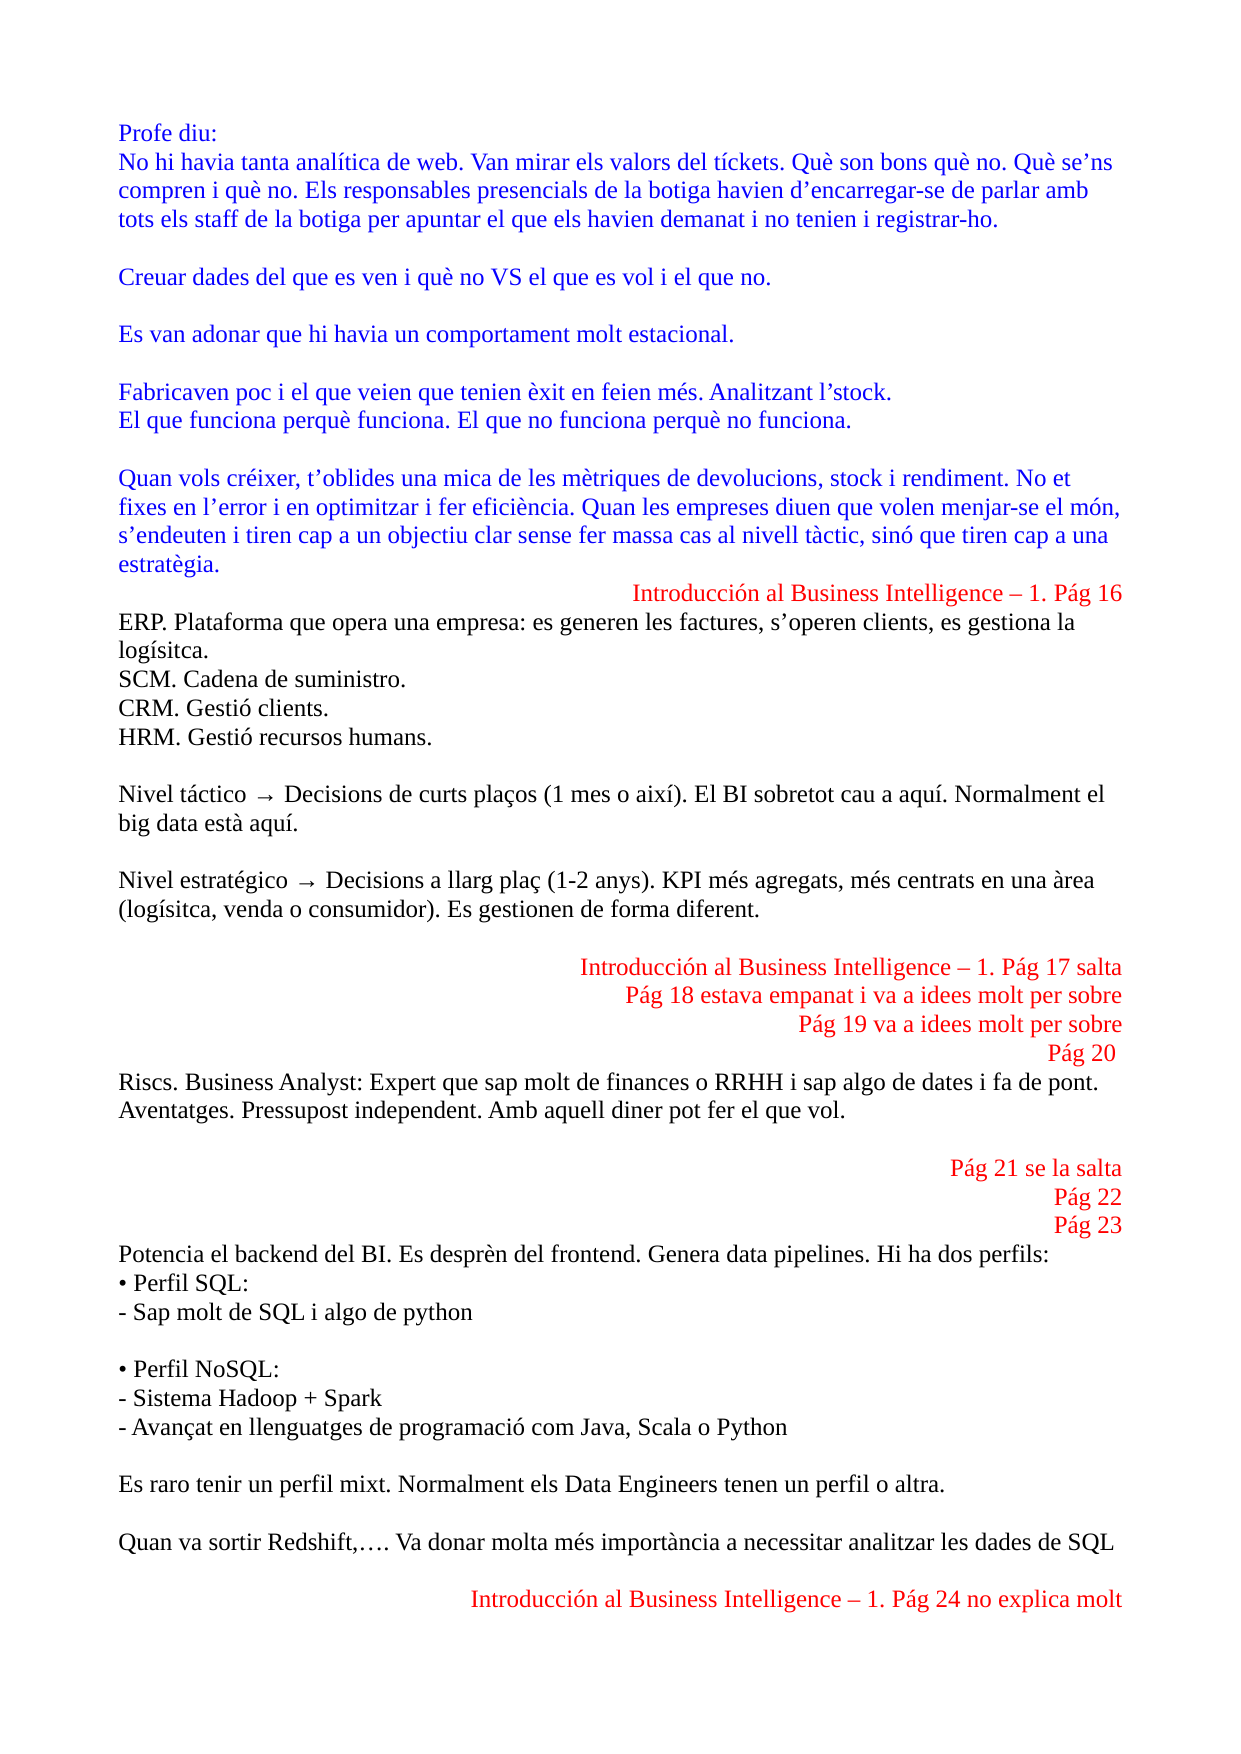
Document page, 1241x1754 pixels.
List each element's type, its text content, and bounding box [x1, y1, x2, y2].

text ERP. Plataforma que opera una empresa: es generen les factures, s’operen clients, es gestiona la logísitca. [118, 607, 1122, 664]
text Profe diu: [118, 118, 1122, 147]
text Es van adonar que hi havia un comportament molt estacional. [118, 319, 1122, 348]
text Pág 20 [118, 1038, 1122, 1067]
text • Perfil NoSQL: [118, 1354, 1122, 1383]
text Aventatges. Pressupost independent. Amb aquell diner pot fer el que vol. [118, 1096, 1122, 1124]
text - Sap molt de SQL i algo de python [118, 1297, 1122, 1326]
text Riscs. Business Analyst: Expert que sap molt de finances o RRHH i sap algo de dates i fa de pont. [118, 1067, 1122, 1096]
text Introducción al Business Intelligence – 1. Pág 16 [118, 578, 1122, 607]
text Pág 19 va a idees molt per sobre [118, 1009, 1122, 1038]
text SCM. Cadena de suministro. [118, 664, 1122, 693]
text Quan vols créixer, t’oblides una mica de les mètriques de devolucions, stock i rendiment. No et fixes en l’error i en optimitzar i fer eficiència. Quan les empreses diuen que volen menjar-se el món, s’endeuten i tiren cap a un objectiu clar sense fer massa cas al nivell tàctic, sinó que tiren cap a una estratègia. [118, 463, 1122, 578]
text Quan va sortir Redshift,…. Va donar molta més importància a necessitar analitzar les dades de SQL [118, 1527, 1122, 1556]
text Nivel estratégico → Decisions a llarg plaç (1-2 anys). KPI més agregats, més centrats en una àrea (logísitca, venda o consumidor). Es gestionen de forma diferent. [118, 866, 1122, 923]
text Nivel táctico → Decisions de curts plaços (1 mes o així). El BI sobretot cau a aquí. Normalment el big data està aquí. [118, 779, 1122, 837]
text Pág 21 se la salta [118, 1153, 1122, 1182]
text CRM. Gestió clients. [118, 693, 1122, 722]
text Potencia el backend del BI. Es desprèn del frontend. Genera data pipelines. Hi ha dos perfils: [118, 1239, 1122, 1268]
text Fabricaven poc i el que veien que tenien èxit en feien més. Analitzant l’stock. [118, 377, 1122, 406]
text No hi havia tanta analítica de web. Van mirar els valors del tíckets. Què son bons què no. Què se’ns compren i què no. Els responsables presencials de la botiga havien d’encarregar-se de parlar amb tots els staff de la botiga per apuntar el que els havien demanat i no tenien i registrar-ho. [118, 147, 1122, 233]
text Pág 22 [118, 1182, 1122, 1211]
text Pág 23 [118, 1211, 1122, 1239]
text Es raro tenir un perfil mixt. Normalment els Data Engineers tenen un perfil o altra. [118, 1469, 1122, 1498]
text Introducción al Business Intelligence – 1. Pág 24 no explica molt [118, 1584, 1122, 1613]
text - Avançat en llenguatges de programació com Java, Scala o Python [118, 1412, 1122, 1441]
text El que funciona perquè funciona. El que no funciona perquè no funciona. [118, 406, 1122, 434]
text HRM. Gestió recursos humans. [118, 722, 1122, 751]
text - Sistema Hadoop + Spark [118, 1383, 1122, 1412]
text Introducción al Business Intelligence – 1. Pág 17 salta [118, 952, 1122, 981]
text • Perfil SQL: [118, 1268, 1122, 1297]
text Pág 18 estava empanat i va a idees molt per sobre [118, 981, 1122, 1009]
text Creuar dades del que es ven i què no VS el que es vol i el que no. [118, 262, 1122, 291]
